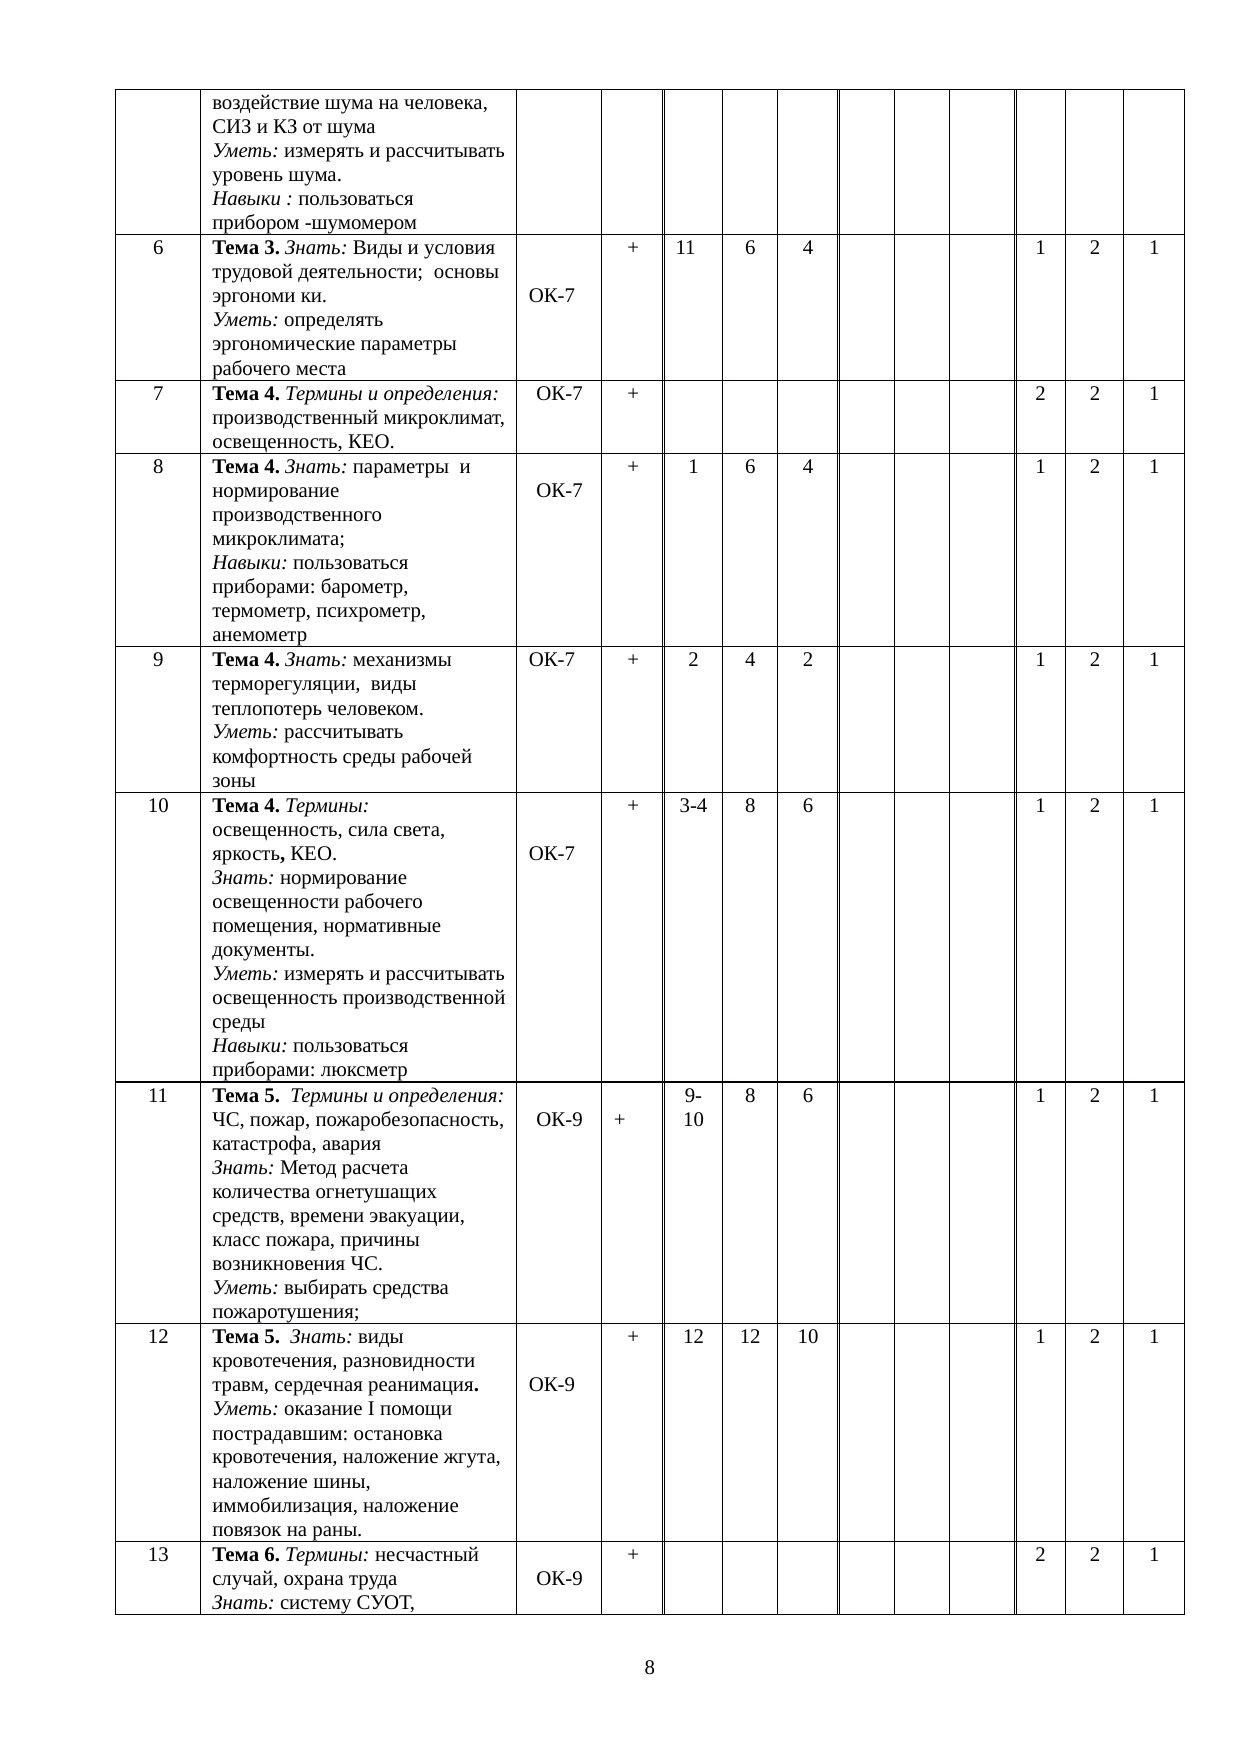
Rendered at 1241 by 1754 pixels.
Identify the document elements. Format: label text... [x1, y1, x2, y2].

table_cell [840, 454, 894, 646]
table_cell + [602, 793, 662, 1081]
table_cell 10 [778, 1324, 837, 1541]
table_cell 2 [1017, 381, 1065, 453]
table_cell [895, 1542, 949, 1614]
table_cell [778, 1542, 837, 1614]
table_cell 1 [1017, 454, 1065, 646]
table_cell [895, 1324, 949, 1541]
table_cell [665, 1542, 722, 1614]
table_cell 1 [1124, 1542, 1184, 1614]
table_cell 1 [1124, 235, 1184, 379]
table_cell ОК-7 [517, 381, 601, 453]
table_cell 12 [665, 1324, 722, 1541]
table_cell + [602, 235, 662, 379]
table_cell 12 [116, 1324, 200, 1541]
table_cell 6 [723, 235, 777, 379]
table_cell [116, 90, 200, 234]
table_cell [840, 90, 894, 234]
table_cell 2 [1066, 793, 1123, 1081]
table_cell [1066, 90, 1123, 234]
table_cell 1 [1124, 454, 1184, 646]
table_cell [723, 381, 777, 453]
table_cell 2 [1066, 235, 1123, 379]
table_cell 11 [665, 235, 722, 379]
table_cell 6 [778, 793, 837, 1081]
table_cell [840, 235, 894, 379]
table_cell [1017, 90, 1065, 234]
table_cell [778, 90, 837, 234]
table_cell 1 [1017, 1324, 1065, 1541]
table_cell 1 [1017, 647, 1065, 792]
table_cell 1 [1124, 1083, 1184, 1323]
table_cell + [602, 1324, 662, 1541]
table_cell [895, 454, 949, 646]
table_cell Тема 4. Термины: освещенность, сила света, яркость, КЕО. Знать: нормирование освещенности рабочего помещения, нормативные документы. Уметь: измерять и рассчитывать освещенность производственной среды Навыки: пользоваться приборами: люксметр [201, 793, 516, 1081]
table_cell [950, 1083, 1014, 1323]
table_cell [840, 1083, 894, 1323]
table_cell [950, 1542, 1014, 1614]
table_cell [895, 381, 949, 453]
table_cell 2 [1066, 454, 1123, 646]
table_cell [840, 647, 894, 792]
table_cell 2 [665, 647, 722, 792]
table_cell 6 [723, 454, 777, 646]
table_cell 1 [1124, 793, 1184, 1081]
table_cell [723, 1542, 777, 1614]
table_cell 11 [116, 1083, 200, 1323]
table_cell 1 [1124, 1324, 1184, 1541]
table_cell Тема 5. Знать: виды кровотечения, разновидности травм, сердечная реанимация. Уметь: оказание I помощи пострадавшим: остановка кровотечения, наложение жгута, наложение шины, иммобилизация, наложение повязок на раны. [201, 1324, 516, 1541]
table_cell 8 [723, 1083, 777, 1323]
table_cell 1 [1017, 793, 1065, 1081]
table_cell [950, 235, 1014, 379]
table_cell [950, 793, 1014, 1081]
table_cell [950, 647, 1014, 792]
table_cell 1 [1017, 235, 1065, 379]
table_cell ОК-9 [517, 1083, 601, 1323]
table_cell [602, 90, 662, 234]
table_cell 6 [116, 235, 200, 379]
table_cell Тема 5. Термины и определения: ЧС, пожар, пожаробезопасность, катастрофа, авария Знать: Метод расчета количества огнетушащих средств, времени эвакуации, класс пожара, причины возникновения ЧС. Уметь: выбирать средства пожаротушения; [201, 1083, 516, 1323]
table_cell 2 [1066, 381, 1123, 453]
table_cell + [602, 381, 662, 453]
table_cell Тема 4. Знать: параметры и нормирование производственного микроклимата; Навыки: пользоваться приборами: барометр, термометр, психрометр, анемометр [201, 454, 516, 646]
table_cell 2 [1066, 1324, 1123, 1541]
table_cell 8 [116, 454, 200, 646]
table_cell [895, 647, 949, 792]
table_cell [895, 90, 949, 234]
table_cell Тема 6. Термины: несчастный случай, охрана труда Знать: систему СУОТ, [201, 1542, 516, 1614]
table_cell 2 [778, 647, 837, 792]
table_cell 2 [1017, 1542, 1065, 1614]
table_cell 6 [778, 1083, 837, 1323]
table_cell ОК-9 [517, 1324, 601, 1541]
table_cell [840, 1542, 894, 1614]
table_cell [723, 90, 777, 234]
table_cell ОК-7 [517, 793, 601, 1081]
table_cell Тема 4. Знать: механизмы терморегуляции, виды теплопотерь человеком. Уметь: рассчитывать комфортность среды рабочей зоны [201, 647, 516, 792]
table_cell 8 [723, 793, 777, 1081]
table_cell Тема 4. Термины и определения: производственный микроклимат, освещенность, КЕО. [201, 381, 516, 453]
table_cell 10 [116, 793, 200, 1081]
table_cell [517, 90, 601, 234]
table_cell [840, 793, 894, 1081]
table_cell [665, 90, 722, 234]
table_cell 2 [1066, 1542, 1123, 1614]
table_cell [950, 1324, 1014, 1541]
table_cell + [602, 1542, 662, 1614]
table_cell + [602, 1083, 662, 1323]
table_cell 9 [116, 647, 200, 792]
table_cell 1 [665, 454, 722, 646]
table_cell 9-10 [665, 1083, 722, 1323]
table_cell ОК-9 [517, 1542, 601, 1614]
table_cell [840, 1324, 894, 1541]
table_cell 4 [778, 235, 837, 379]
table_cell 4 [778, 454, 837, 646]
table_cell 1 [1017, 1083, 1065, 1323]
table_cell [665, 381, 722, 453]
table_cell [778, 381, 837, 453]
table_cell 1 [1124, 381, 1184, 453]
table_cell 13 [116, 1542, 200, 1614]
table_cell 12 [723, 1324, 777, 1541]
table_cell [950, 90, 1014, 234]
table_cell [895, 235, 949, 379]
table_cell 2 [1066, 1083, 1123, 1323]
table_cell ОК-7 [517, 454, 601, 646]
table_cell Тема 3. Знать: Виды и условия трудовой деятельности; основы эргономи ки. Уметь: определять эргономические параметры рабочего места [201, 235, 516, 379]
table_cell [1124, 90, 1184, 234]
table_cell [950, 381, 1014, 453]
table_cell 2 [1066, 647, 1123, 792]
table_cell [895, 793, 949, 1081]
table_cell [950, 454, 1014, 646]
table_cell + [602, 454, 662, 646]
table_cell + [602, 647, 662, 792]
table_cell 1 [1124, 647, 1184, 792]
table_cell [895, 1083, 949, 1323]
table_cell 4 [723, 647, 777, 792]
table_cell [840, 381, 894, 453]
table_cell ОК-7 [517, 235, 601, 379]
table_cell ОК-7 [517, 647, 601, 792]
table_cell воздействие шума на человека, СИЗ и КЗ от шума Уметь: измерять и рассчитывать уровень шума. Навыки : пользоваться прибором -шумомером [201, 90, 516, 234]
table_cell 3-4 [665, 793, 722, 1081]
table_cell 7 [116, 381, 200, 453]
